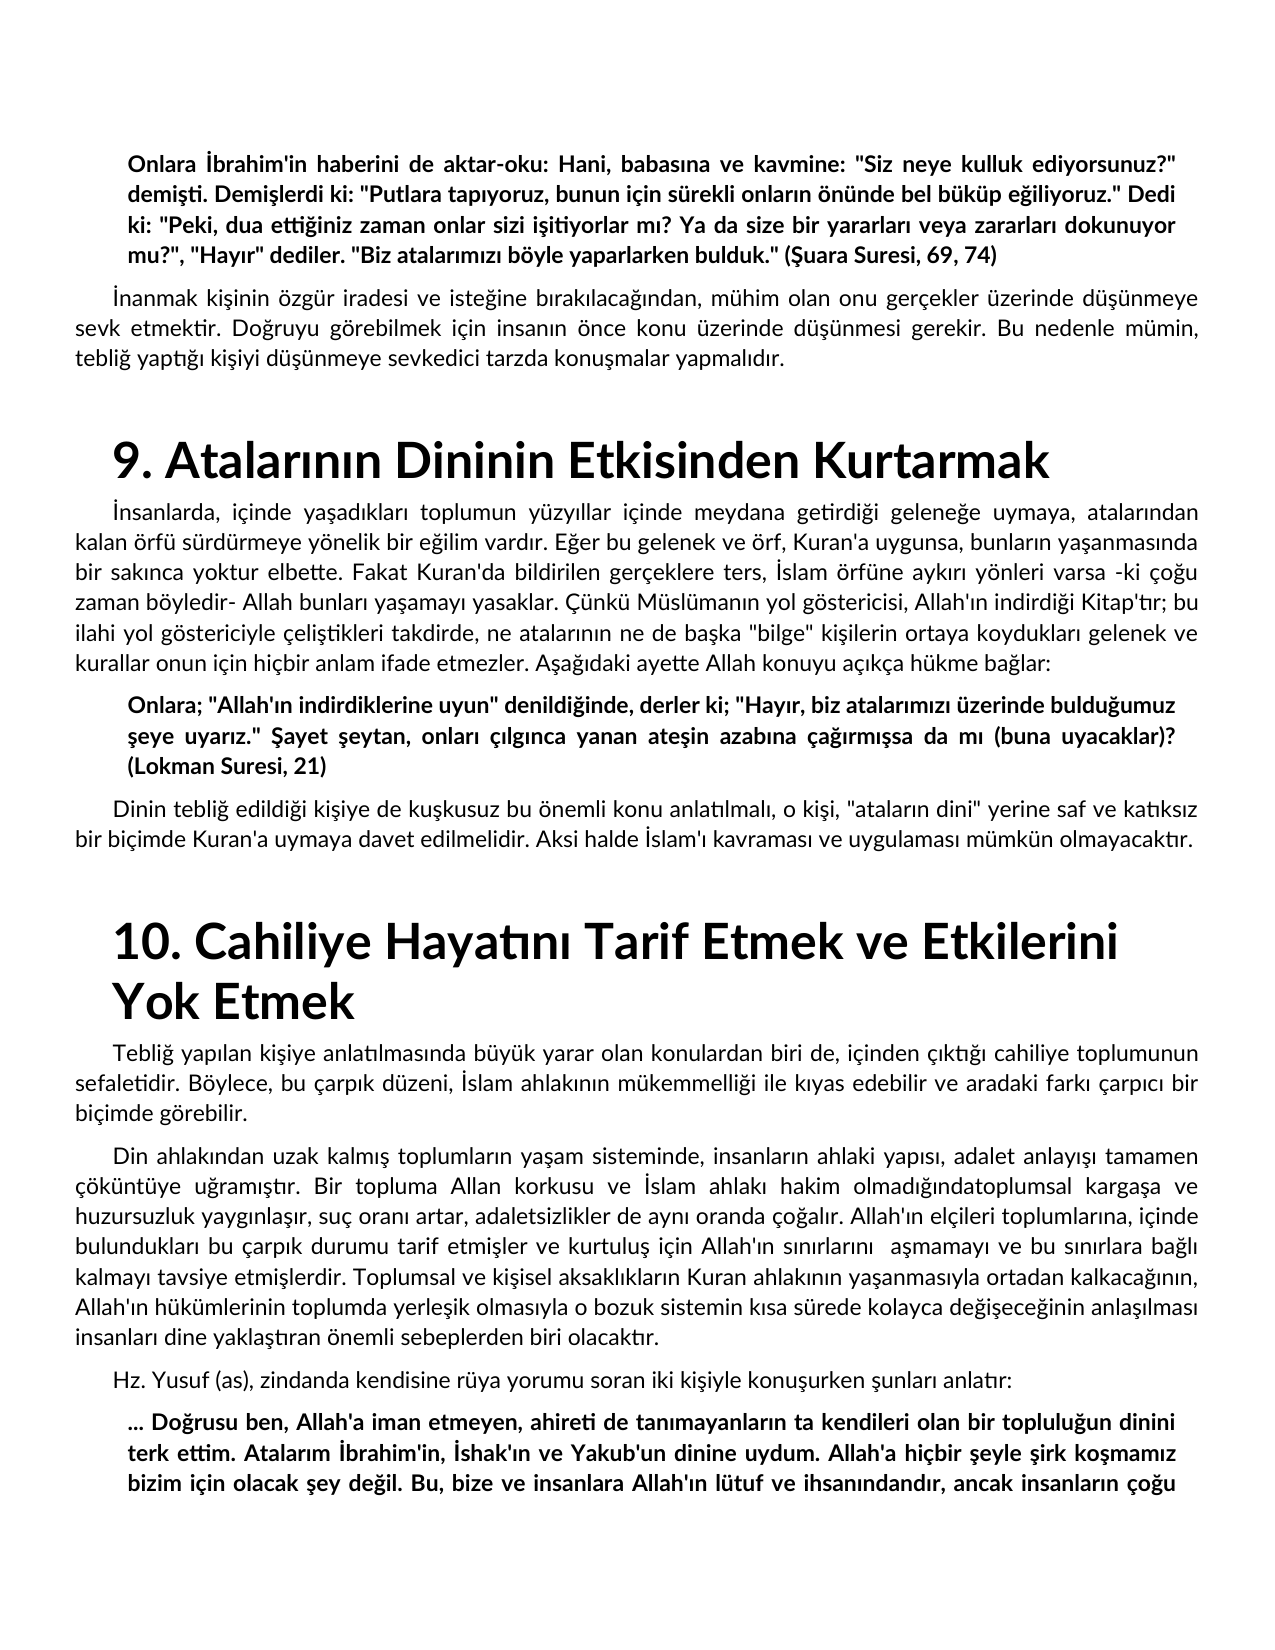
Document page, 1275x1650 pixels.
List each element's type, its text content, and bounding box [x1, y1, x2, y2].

text Din ahlakından uzak kalmış toplumların yaşam sisteminde, insanların ahlaki yapısı, adalet anlayışı tamamen çöküntüye uğramıştır. Bir topluma Allan korkusu ve İslam ahlakı hakim olmadığındatoplumsal kargaşa ve huzursuzluk yaygınlaşır, suç oranı artar, adaletsizlikler de aynı oranda çoğalır. Allah'ın elçileri toplumlarına, içinde bulundukları bu çarpık durumu tarif etmişler ve kurtuluş için Allah'ın sınırlarını aşmamayı ve bu sınırlara bağlı kalmayı tavsiye etmişlerdir. Toplumsal ve kişisel aksaklıkların Kuran ahlakının yaşanmasıyla ortadan kalkacağının, Allah'ın hükümlerinin toplumda yerleşik olmasıyla o bozuk sistemin kısa sürede kolayca değişeceğinin anlaşılması insanları dine yaklaştıran önemli sebeplerden biri olacaktır. [75, 1141, 1200, 1350]
text Dinin tebliğ edildiği kişiye de kuşkusuz bu önemli konu anlatılmalı, o kişi, "ataların dini" yerine saf ve katıksız bir biçimde Kuran'a uymaya davet edilmelidir. Aksi halde İslam'ı kavraması ve uygulaması mümkün olmayacaktır. [75, 794, 1200, 852]
text İnanmak kişinin özgür iradesi ve isteğine bırakılacağından, mühim olan onu gerçekler üzerinde düşünmeye sevk etmektir. Doğruyu görebilmek için insanın önce konu üzerinde düşünmesi gerekir. Bu nedenle mümin, tebliğ yaptığı kişiyi düşünmeye sevkedici tarzda konuşmalar yapmalıdır. [75, 283, 1200, 371]
subtitle 10. Cahiliye Hayatını Tarif Etmek ve Etkilerini Yok Etmek [112, 910, 1200, 1030]
text Tebliğ yapılan kişiye anlatılmasında büyük yarar olan konulardan biri de, içinden çıktığı cahiliye toplumunun sefaletidir. Böylece, bu çarpık düzeni, İslam ahlakının mükemmelliği ile kıyas edebilir ve aradaki farkı çarpıcı bir biçimde görebilir. [75, 1038, 1200, 1126]
subtitle 9. Atalarının Dininin Etkisinden Kurtarmak [112, 429, 1200, 489]
text ... Doğrusu ben, Allah'a iman etmeyen, ahireti de tanımayanların ta kendileri olan bir topluluğun dinini terk ettim. Atalarım İbrahim'in, İshak'ın ve Yakub'un dinine uydum. Allah'a hiçbir şeyle şirk koşmamız bizim için olacak şey değil. Bu, bize ve insanlara Allah'ın lütuf ve ihsanındandır, ancak insanların çoğu [127, 1408, 1177, 1496]
text Hz. Yusuf (as), zindanda kendisine rüya yorumu soran iki kişiyle konuşurken şunları anlatır: [75, 1365, 1200, 1393]
text Onlara İbrahim'in haberini de aktar-oku: Hani, babasına ve kavmine: "Siz neye kulluk ediyorsunuz?" demişti. Demişlerdi ki: "Putlara tapıyoruz, bunun için sürekli onların önünde bel büküp eğiliyoruz." Dedi ki: "Peki, dua ettiğiniz zaman onlar sizi işitiyorlar mı? Ya da size bir yararları veya zararları dokunuyor mu?", "Hayır" dediler. "Biz atalarımızı böyle yaparlarken bulduk." (Şuara Suresi, 69, 74) [127, 150, 1177, 268]
text Onlara; "Allah'ın indirdiklerine uyun" denildiğinde, derler ki; "Hayır, biz atalarımızı üzerinde bulduğumuz şeye uyarız." Şayet şeytan, onları çılgınca yanan ateşin azabına çağırmışsa da mı (buna uyacaklar)? (Lokman Suresi, 21) [127, 691, 1177, 779]
text İnsanlarda, içinde yaşadıkları toplumun yüzyıllar içinde meydana getirdiği geleneğe uymaya, atalarından kalan örfü sürdürmeye yönelik bir eğilim vardır. Eğer bu gelenek ve örf, Kuran'a uygunsa, bunların yaşanmasında bir sakınca yoktur elbette. Fakat Kuran'da bildirilen gerçeklere ters, İslam örfüne aykırı yönleri varsa -ki çoğu zaman böyledir- Allah bunları yaşamayı yasaklar. Çünkü Müslümanın yol göstericisi, Allah'ın indirdiği Kitap'tır; bu ilahi yol göstericiyle çeliştikleri takdirde, ne atalarının ne de başka "bilge" kişilerin ortaya koydukları gelenek ve kurallar onun için hiçbir anlam ifade etmezler. Aşağıdaki ayette Allah konuyu açıkça hükme bağlar: [75, 497, 1200, 676]
